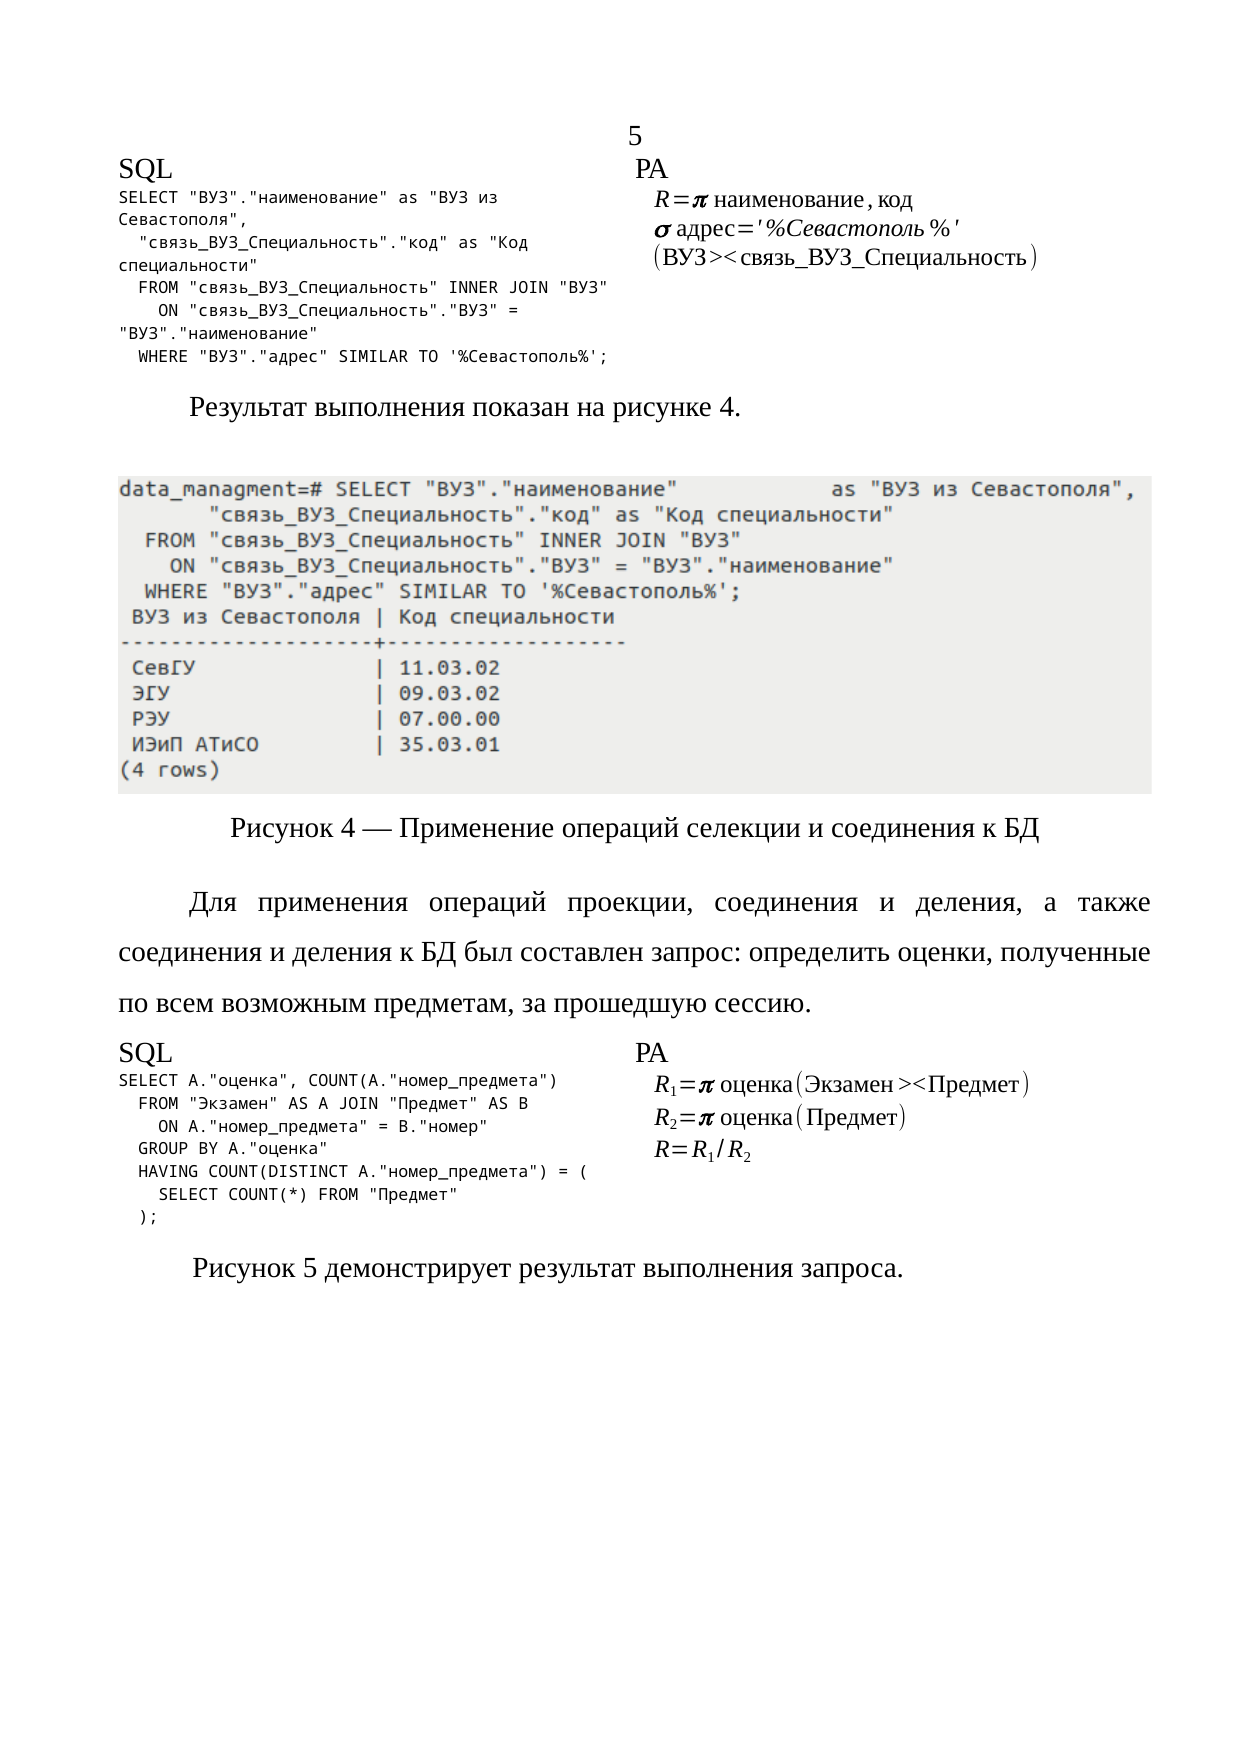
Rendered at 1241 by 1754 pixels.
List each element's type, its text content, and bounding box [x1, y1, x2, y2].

table_header РА [635, 1035, 1152, 1069]
table_cell SELECT "ВУЗ"."наименование" as "ВУЗ из Севастополя", "связь_ВУЗ_Специальность"."код" as "Код специальности" FROM "связь_ВУЗ_Специальность" INNER JOIN "ВУЗ" ON "связь_ВУЗ_Специальность"."ВУЗ" = "ВУЗ"."наименование" WHERE "ВУЗ"."адрес" SIMILAR TO '%Севастополь%'; [118, 185, 635, 389]
picture [118, 476, 1152, 794]
table_cell [635, 185, 1152, 389]
text Результат выполнения показан на рисунке 4. [118, 389, 1152, 423]
table_header SQL [118, 152, 635, 185]
text Рисунок 4 — Применение операций селекции и соединения к БД [118, 794, 1152, 844]
text Для применения операций проекции, соединения и деления, а также соединения и деления к БД был составлен запрос: определить оценки, полученные по всем возможным предметам, за прошедшую сессию. [118, 884, 1152, 1018]
table_header SQL [118, 1035, 635, 1069]
text Рисунок 5 демонстрирует результат выполнения запроса. [118, 1250, 1152, 1284]
table_header РА [635, 152, 1152, 185]
table_cell SELECT A."оценка", COUNT(A."номер_предмета") FROM "Экзамен" AS A JOIN "Предмет" AS B ON A."номер_предмета" = B."номер" GROUP BY A."оценка" HAVING COUNT(DISTINCT A."номер_предмета") = ( SELECT COUNT(*) FROM "Предмет" ); [118, 1069, 635, 1250]
table_cell [635, 1069, 1152, 1250]
